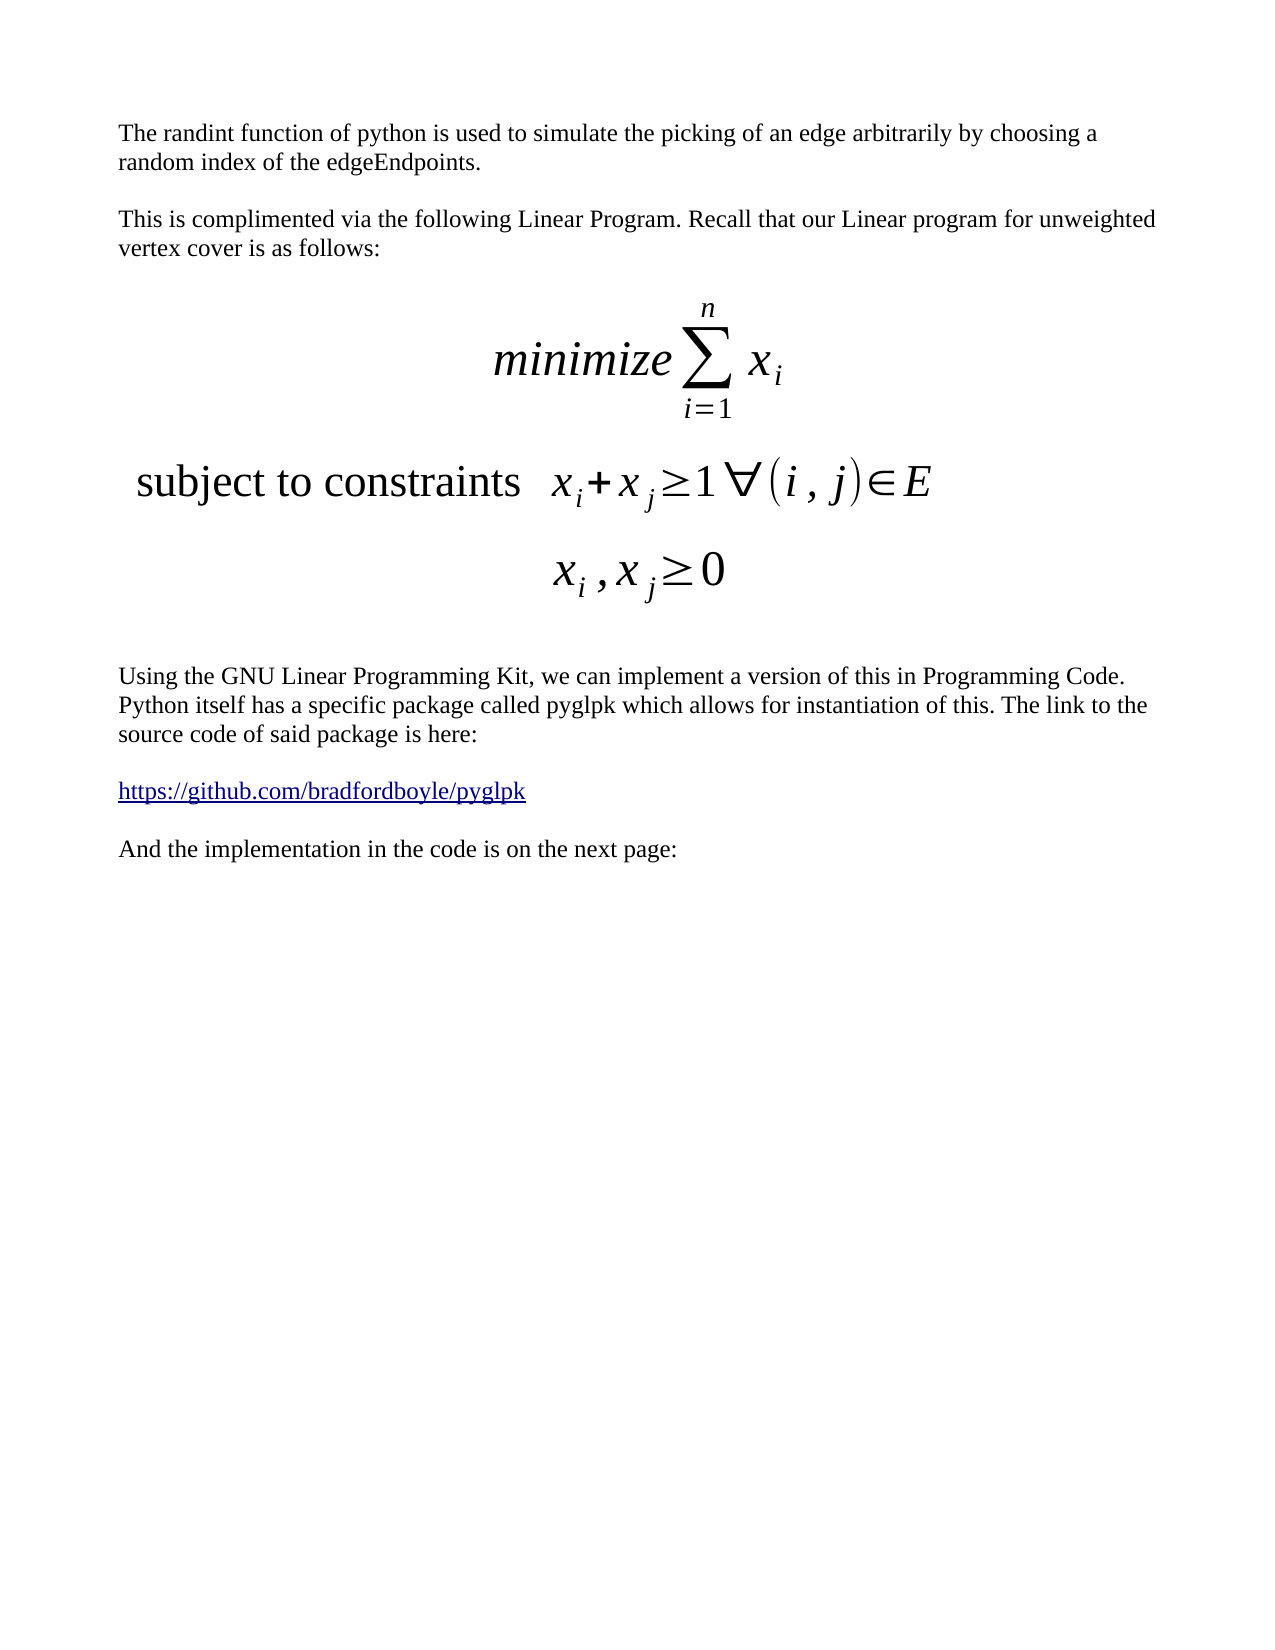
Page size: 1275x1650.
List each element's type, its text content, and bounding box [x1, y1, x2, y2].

text And the implementation in the code is on the next page: [118, 834, 1157, 862]
text The randint function of python is used to simulate the picking of an edge arbitrarily by choosing a random index of the edgeEndpoints. [118, 118, 1157, 176]
text https://github.com/bradfordboyle/pyglpk [118, 776, 1157, 805]
text This is complimented via the following Linear Program. Recall that our Linear program for unweighted vertex cover is as follows: [118, 204, 1157, 262]
text Using the GNU Linear Programming Kit, we can implement a version of this in Programming Code. Python itself has a specific package called pyglpk which allows for instantiation of this. The link to the source code of said package is here: [118, 661, 1157, 747]
